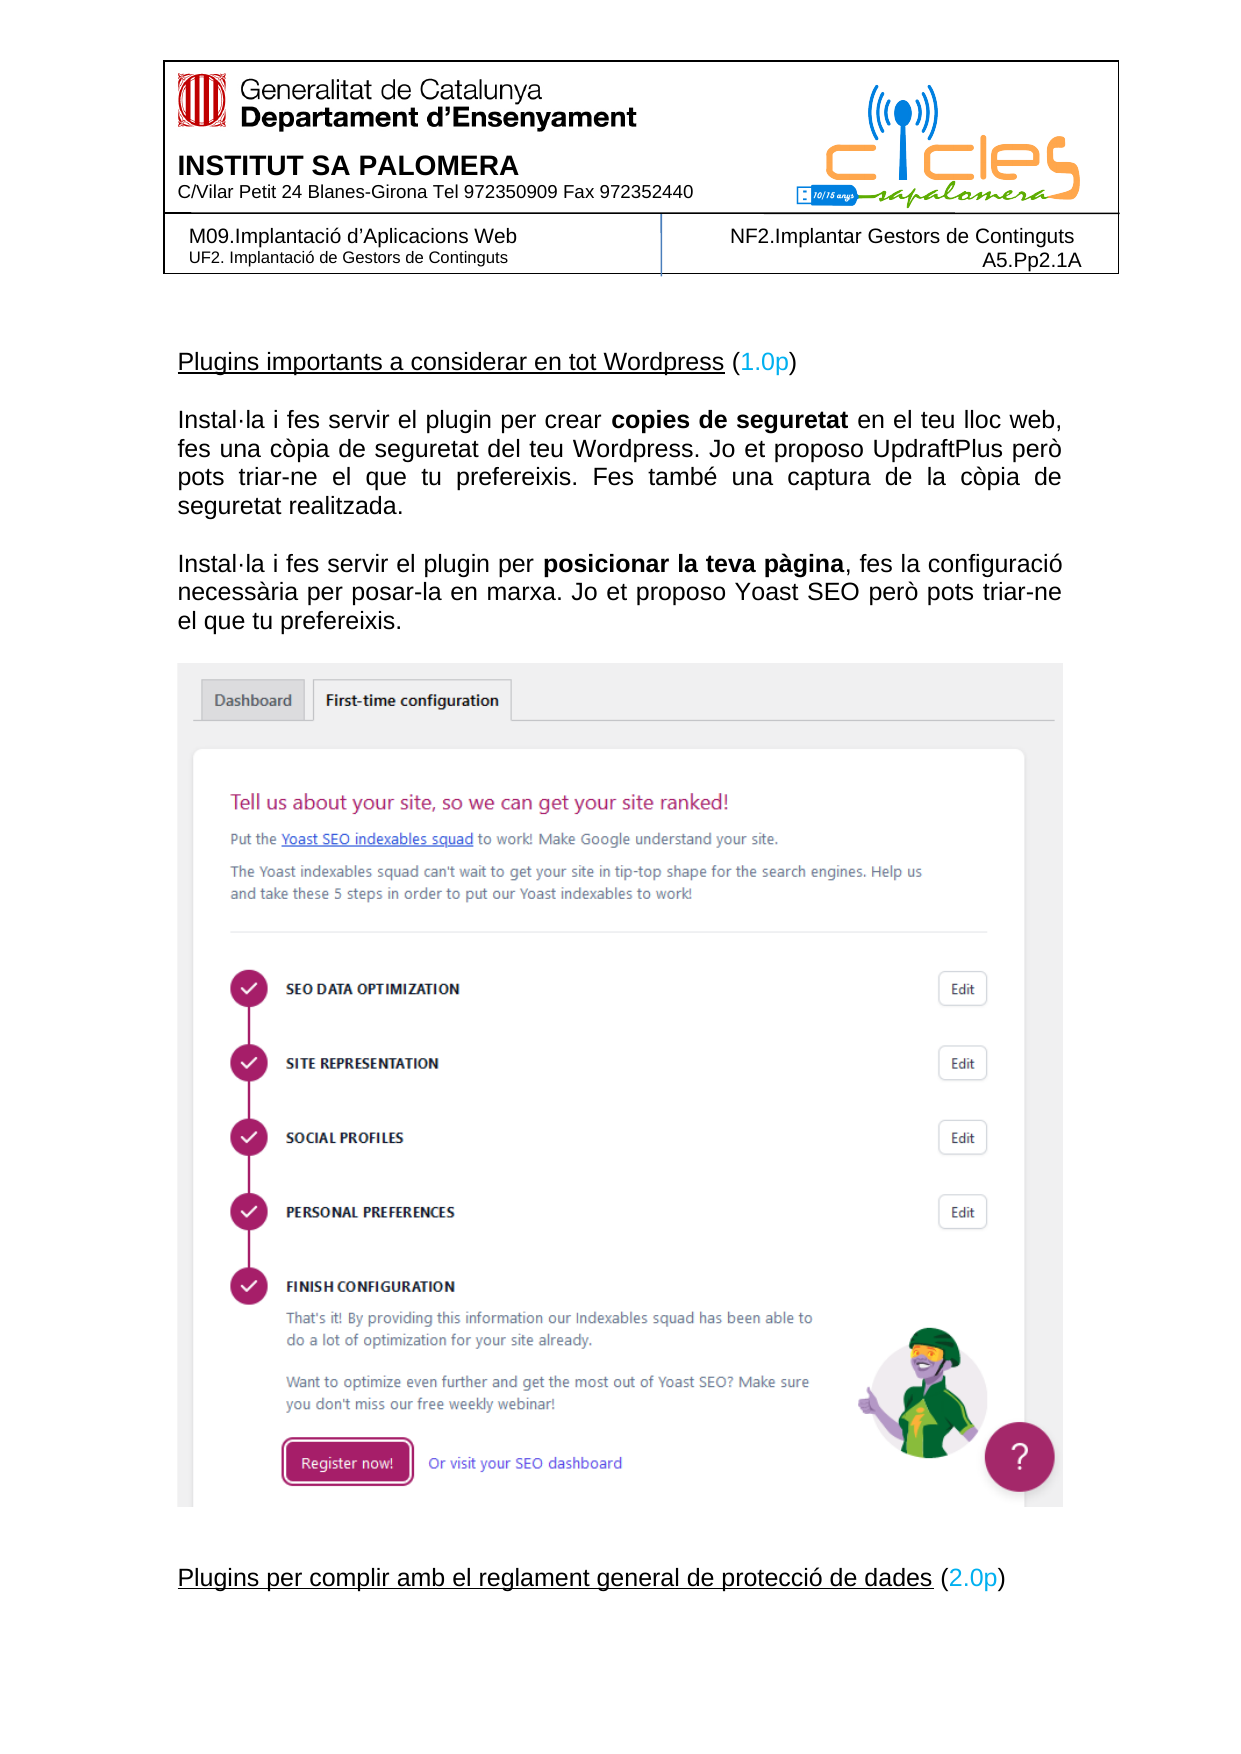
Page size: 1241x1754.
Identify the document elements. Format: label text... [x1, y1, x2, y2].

text Instal·la i fes servir el plugin per posicionar la teva pàgina, fes la configuració necessària per posar-la en marxa. Jo et proposo Yoast SEO però pots triar-ne el que tu prefereixis. [177, 549, 1063, 635]
text Instal·la i fes servir el plugin per crear copies de seguretat en el teu lloc web, fes una còpia de seguretat del teu Wordpress. Jo et proposo UpdraftPlus però pots triar-ne el que tu prefereixis. Fes també una captura de la còpia de seguretat realitzada. [177, 405, 1063, 520]
text Plugins per complir amb el reglament general de protecció de dades (2.0p) [177, 1563, 1063, 1592]
text Plugins importants a considerar en tot Wordpress (1.0p) [177, 347, 1063, 376]
picture [791, 71, 1085, 218]
picture [177, 663, 1063, 1507]
